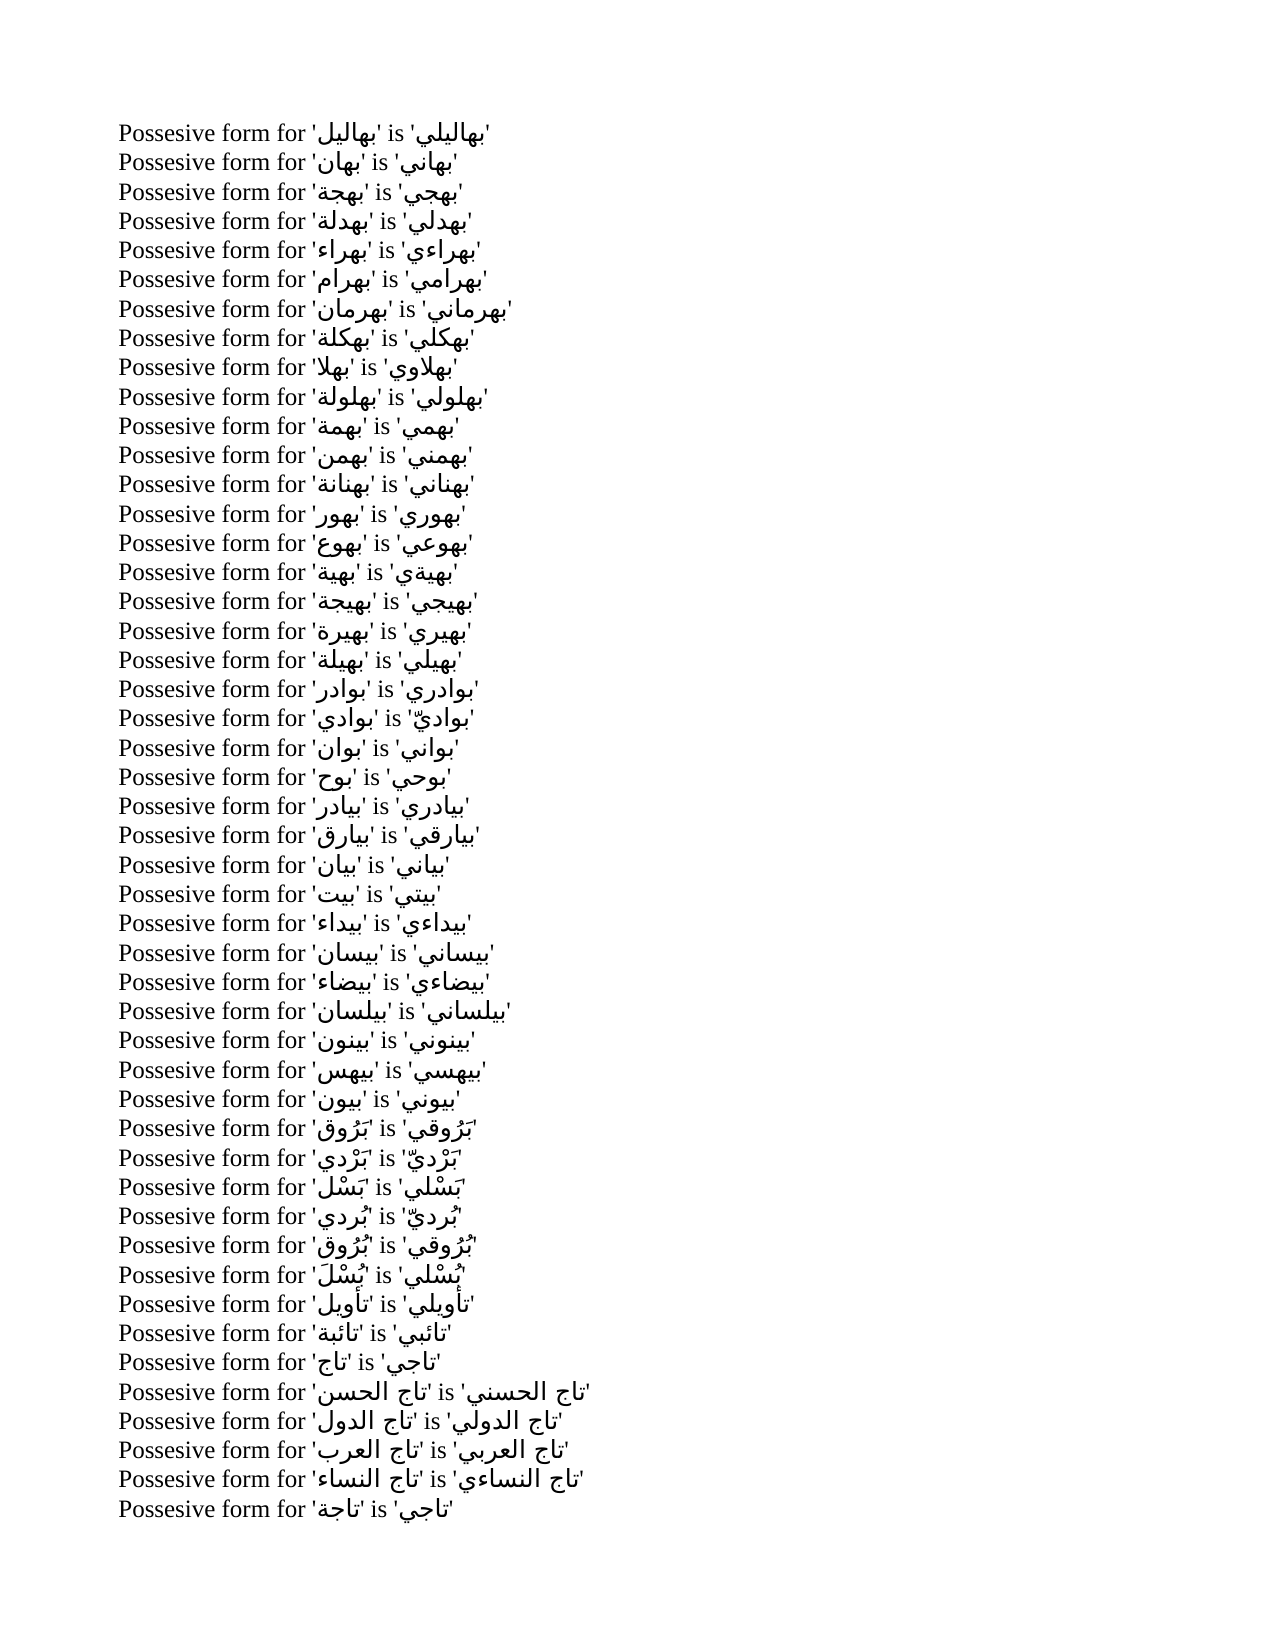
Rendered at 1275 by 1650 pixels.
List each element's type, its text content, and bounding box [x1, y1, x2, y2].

text Possesive form for 'تائبة' is 'تائبي' [118, 1318, 1157, 1347]
text Possesive form for 'بهلولة' is 'بهلولي' [118, 382, 1157, 411]
text Possesive form for 'بهنانة' is 'بهناني' [118, 469, 1157, 499]
text Possesive form for 'بهمة' is 'بهمي' [118, 411, 1157, 440]
text Possesive form for 'بَرْدي' is 'بَرْديّ' [118, 1143, 1157, 1172]
text Possesive form for 'بُردي' is 'بُرديّ' [118, 1201, 1157, 1230]
text Possesive form for 'بُرُوق' is 'بُرُوقي' [118, 1230, 1157, 1260]
text Possesive form for 'بهمن' is 'بهمني' [118, 440, 1157, 469]
text Possesive form for 'بهكلة' is 'بهكلي' [118, 323, 1157, 352]
text Possesive form for 'بهرام' is 'بهرامي' [118, 264, 1157, 294]
text Possesive form for 'بيهس' is 'بيهسي' [118, 1055, 1157, 1084]
text Possesive form for 'بهلا' is 'بهلاوي' [118, 352, 1157, 382]
text Possesive form for 'تاج الحسن' is 'تاج الحسني' [118, 1377, 1157, 1406]
text Possesive form for 'بيت' is 'بيتي' [118, 879, 1157, 908]
text Possesive form for 'بيلسان' is 'بيلساني' [118, 996, 1157, 1026]
text Possesive form for 'بَسْل' is 'بَسْلي' [118, 1172, 1157, 1201]
text Possesive form for 'بوادي' is 'بواديّ' [118, 703, 1157, 733]
text Possesive form for 'تاج العرب' is 'تاج العربي' [118, 1435, 1157, 1464]
text Possesive form for 'بهيلة' is 'بهيلي' [118, 645, 1157, 674]
text Possesive form for 'بَرُوق' is 'بَرُوقي' [118, 1113, 1157, 1143]
text Possesive form for 'بهوع' is 'بهوعي' [118, 528, 1157, 557]
text Possesive form for 'بوح' is 'بوحي' [118, 762, 1157, 791]
text Possesive form for 'بهور' is 'بهوري' [118, 499, 1157, 528]
text Possesive form for 'تاجة' is 'تاجي' [118, 1494, 1157, 1523]
text Possesive form for 'بهيجة' is 'بهيجي' [118, 586, 1157, 616]
text Possesive form for 'بُسْلَ' is 'بُسْلي' [118, 1260, 1157, 1289]
text Possesive form for 'بوادر' is 'بوادري' [118, 674, 1157, 703]
text Possesive form for 'بهية' is 'بهيةي' [118, 557, 1157, 586]
text Possesive form for 'بيون' is 'بيوني' [118, 1084, 1157, 1113]
text Possesive form for 'بينون' is 'بينوني' [118, 1026, 1157, 1055]
text Possesive form for 'بهرمان' is 'بهرماني' [118, 294, 1157, 323]
text Possesive form for 'بيضاء' is 'بيضاءي' [118, 967, 1157, 996]
text Possesive form for 'بيادر' is 'بيادري' [118, 791, 1157, 821]
text Possesive form for 'تاج الدول' is 'تاج الدولي' [118, 1406, 1157, 1435]
text Possesive form for 'تأويل' is 'تأويلي' [118, 1289, 1157, 1318]
text Possesive form for 'بيسان' is 'بيساني' [118, 938, 1157, 967]
text Possesive form for 'بيان' is 'بياني' [118, 850, 1157, 879]
text Possesive form for 'بهدلة' is 'بهدلي' [118, 206, 1157, 235]
text Possesive form for 'تاج النساء' is 'تاج النساءي' [118, 1464, 1157, 1494]
text Possesive form for 'بهاليل' is 'بهاليلي' [118, 118, 1157, 147]
text Possesive form for 'تاج' is 'تاجي' [118, 1347, 1157, 1377]
text Possesive form for 'بوان' is 'بواني' [118, 733, 1157, 762]
text Possesive form for 'بهان' is 'بهاني' [118, 147, 1157, 177]
text Possesive form for 'بيارق' is 'بيارقي' [118, 821, 1157, 850]
text Possesive form for 'بهراء' is 'بهراءي' [118, 235, 1157, 264]
text Possesive form for 'بيداء' is 'بيداءي' [118, 908, 1157, 938]
text Possesive form for 'بهجة' is 'بهجي' [118, 177, 1157, 206]
text Possesive form for 'بهيرة' is 'بهيري' [118, 616, 1157, 645]
